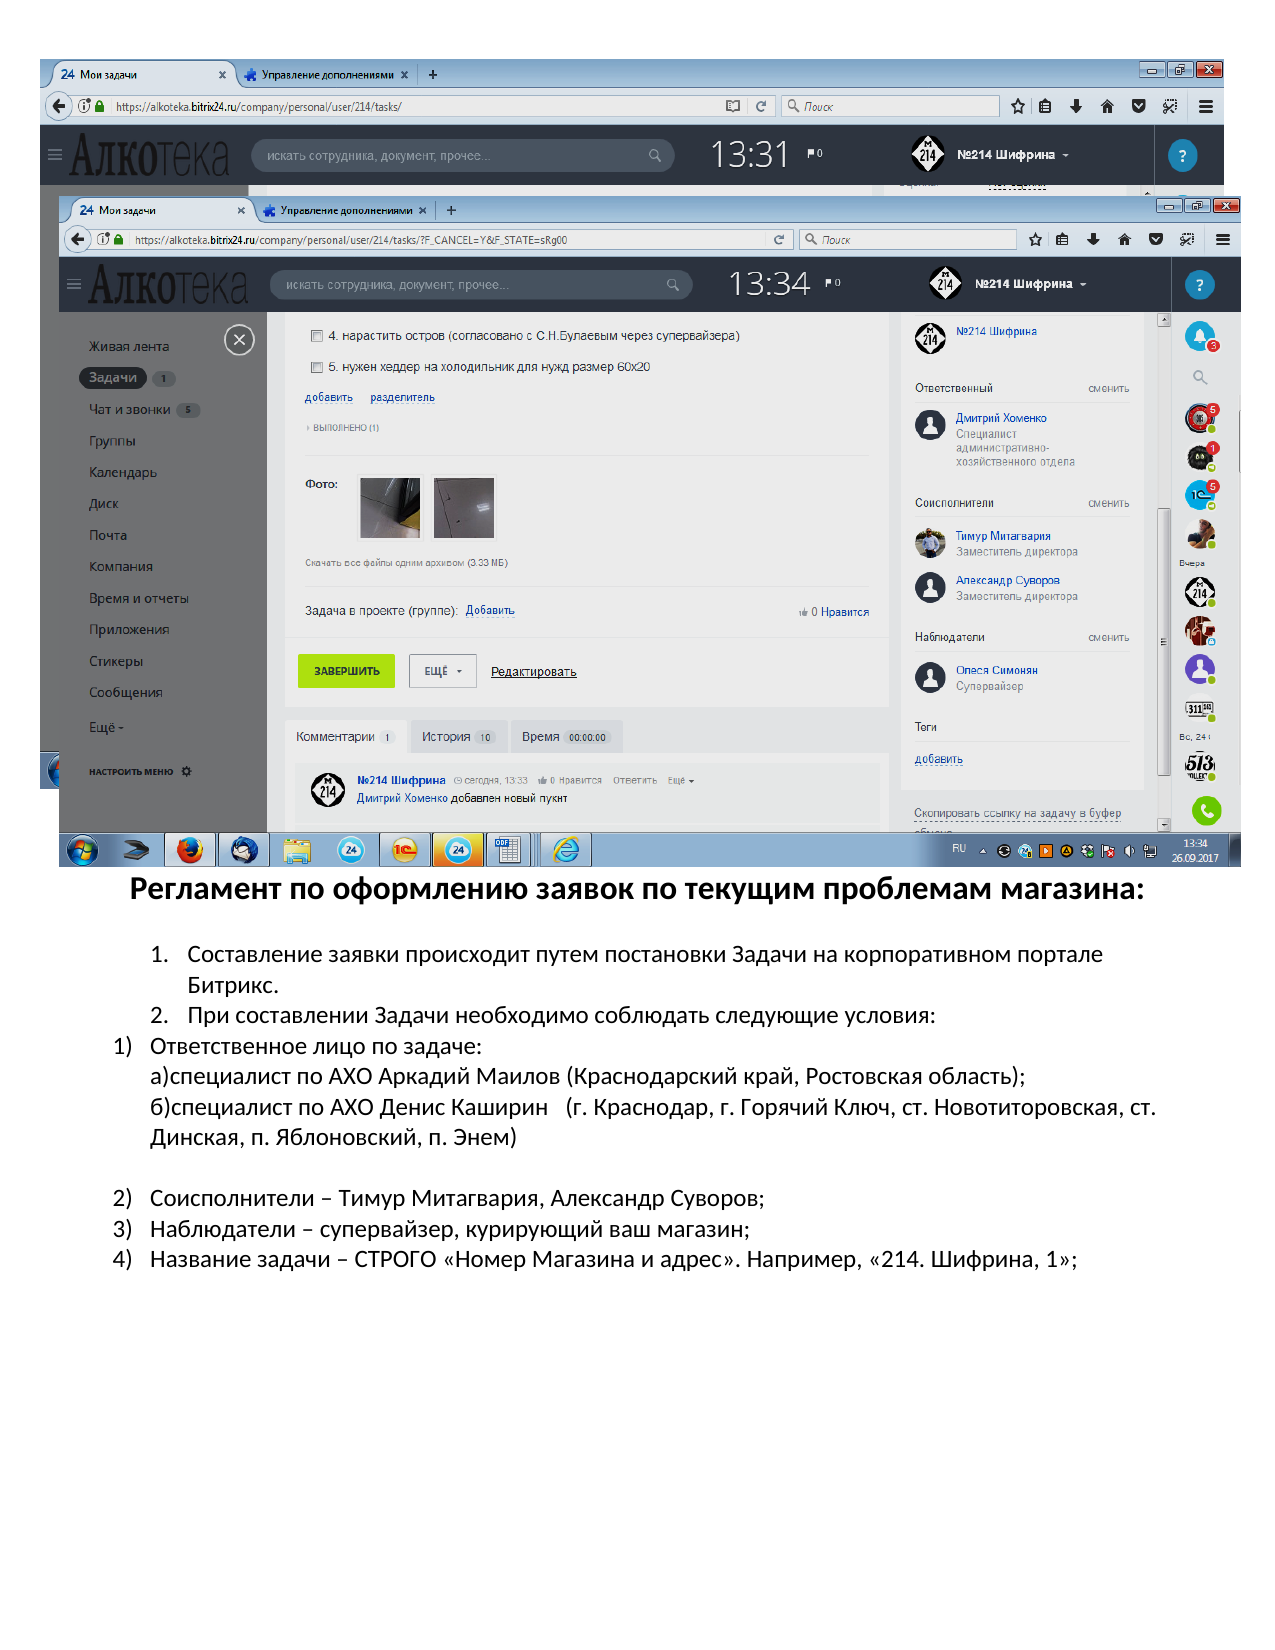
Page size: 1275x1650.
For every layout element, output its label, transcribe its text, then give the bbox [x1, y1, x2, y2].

list Наблюдатели – супервайзер, курирующий ваш магазин; [112, 1213, 1200, 1244]
list а)специалист по АХО Аркадий Маилов (Краснодарский край, Ростовская область); б)специалист по АХО Денис Каширин (г. Краснодар, г. Горячий Ключ, ст. Новотиторовская, ст. Динская, п. Яблоновский, п. Энем) [112, 1061, 1200, 1152]
list Составление заявки происходит путем постановки Задачи на корпоративном портале Битрикс. [150, 938, 1200, 999]
list Ответственное лицо по задаче: [112, 1030, 1200, 1061]
list Название задачи – СТРОГО «Номер Магазина и адрес». Например, «214. Шифрина, 1»; [112, 1244, 1200, 1274]
picture [40, 59, 1241, 867]
list При составлении Задачи необходимо соблюдать следующие условия: [150, 999, 1200, 1030]
text Регламент по оформлению заявок по текущим проблемам магазина: [75, 867, 1200, 908]
list Соисполнители – Тимур Митагвария, Александр Суворов; [112, 1183, 1200, 1213]
